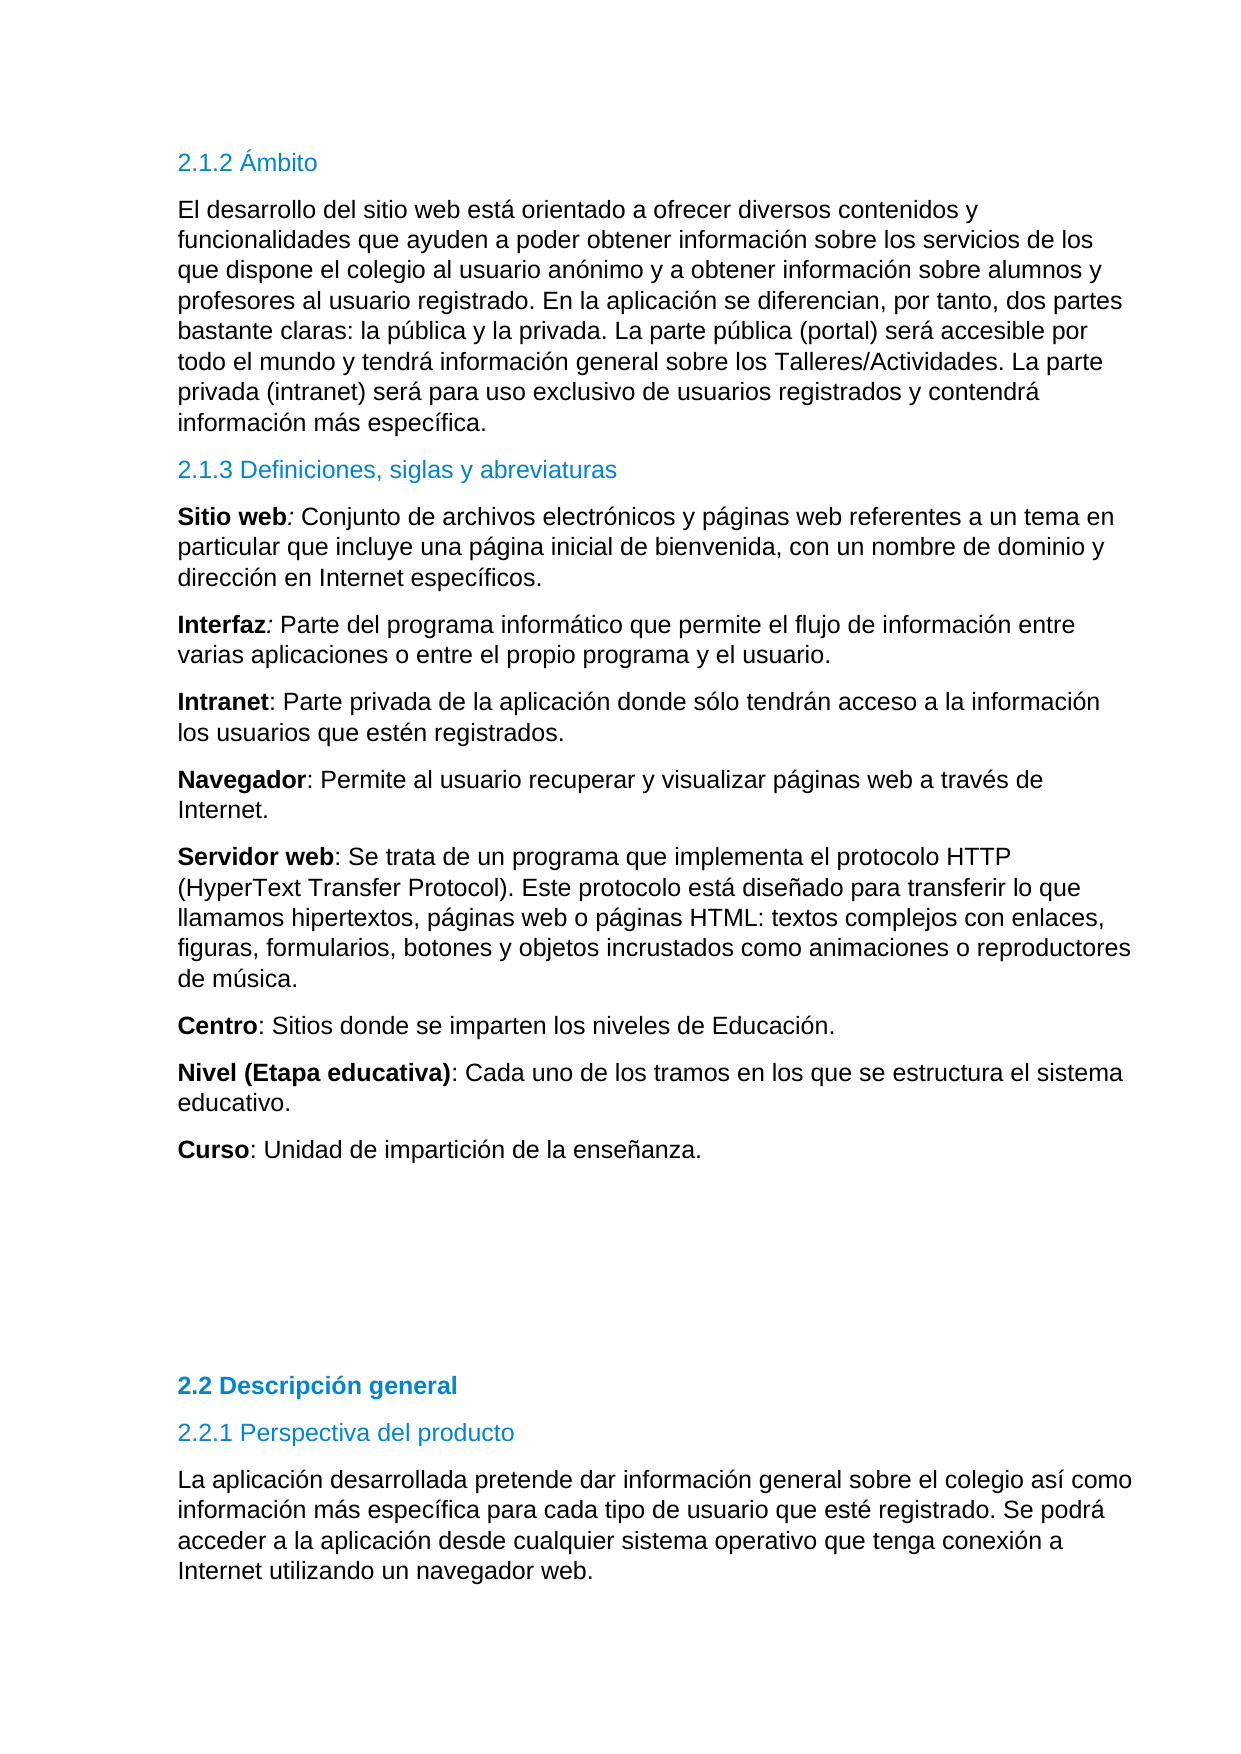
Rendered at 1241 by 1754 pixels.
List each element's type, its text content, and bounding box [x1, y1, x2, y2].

text Servidor web: Se trata de un programa que implementa el protocolo HTTP (HyperText Transfer Protocol). Este protocolo está diseñado para transferir lo que llamamos hipertextos, páginas web o páginas HTML: textos complejos con enlaces, figuras, formularios, botones y objetos incrustados como animaciones o reproductores de música. [177, 842, 1137, 993]
text Intranet: Parte privada de la aplicación donde sólo tendrán acceso a la información los usuarios que estén registrados. [177, 687, 1137, 746]
text Curso: Unidad de impartición de la enseñanza. [177, 1136, 1137, 1164]
text 2.2.1 Perspectiva del producto [177, 1418, 1137, 1447]
text Centro: Sitios donde se imparten los niveles de Educación. [177, 1011, 1137, 1040]
text La aplicación desarrollada pretende dar información general sobre el colegio así como información más específica para cada tipo de usuario que esté registrado. Se podrá acceder a la aplicación desde cualquier sistema operativo que tenga conexión a Internet utilizando un navegador web. [177, 1465, 1137, 1585]
text El desarrollo del sitio web está orientado a ofrecer diversos contenidos y funcionalidades que ayuden a poder obtener información sobre los servicios de los que dispone el colegio al usuario anónimo y a obtener información sobre alumnos y profesores al usuario registrado. En la aplicación se diferencian, por tanto, dos partes bastante claras: la pública y la privada. La parte pública (portal) será accesible por todo el mundo y tendrá información general sobre los Talleres/Actividades. La parte privada (intranet) será para uso exclusivo de usuarios registrados y contendrá información más específica. [177, 195, 1137, 436]
text Navegador: Permite al usuario recuperar y visualizar páginas web a través de Internet. [177, 765, 1137, 824]
text 2.1.3 Definiciones, siglas y abreviaturas [177, 455, 1137, 483]
text Interfaz: Parte del programa informático que permite el flujo de información entre varias aplicaciones o entre el propio programa y el usuario. [177, 610, 1137, 669]
text Nivel (Etapa educativa): Cada uno de los tramos en los que se estructura el sistema educativo. [177, 1058, 1137, 1117]
text 2.2 Descripción general [177, 1371, 1137, 1400]
text 2.1.2 Ámbito [177, 148, 1137, 176]
text Sitio web: Conjunto de archivos electrónicos y páginas web referentes a un tema en particular que incluye una página inicial de bienvenida, con un nombre de dominio y dirección en Internet específicos. [177, 502, 1137, 591]
